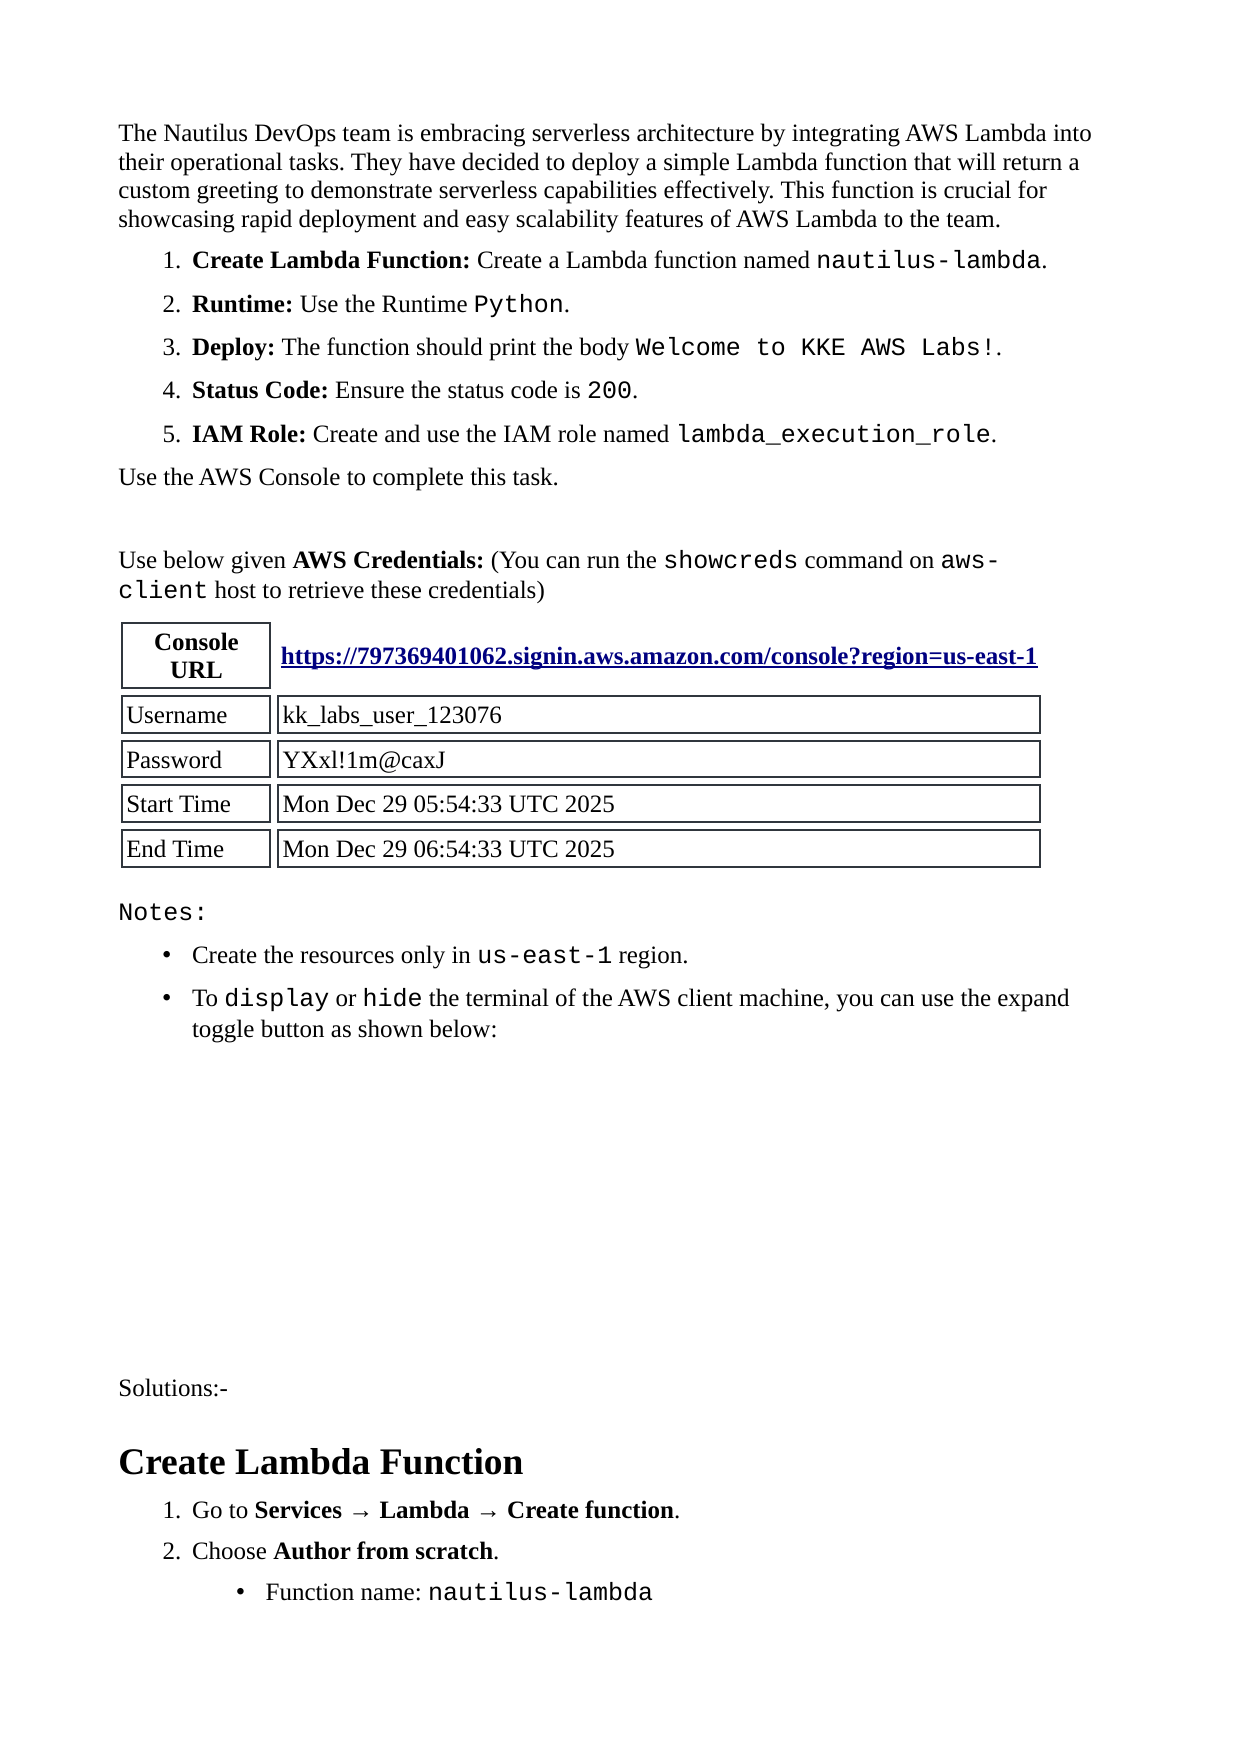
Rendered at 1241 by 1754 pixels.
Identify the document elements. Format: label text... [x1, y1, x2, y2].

list Runtime: Use the Runtime Python. [162, 289, 1122, 320]
text Use the AWS Console to complete this task. [118, 462, 1122, 491]
text Notes: [118, 871, 1122, 928]
list Function name: nautilus-lambda [236, 1577, 1122, 1608]
table_cell Password [118, 737, 274, 781]
list Status Code: Ensure the status code is 200. [162, 376, 1122, 406]
table_cell Mon Dec 29 06:54:33 UTC 2025 [274, 826, 1044, 871]
table_cell kk_labs_user_123076 [274, 692, 1044, 737]
table_cell End Time [118, 826, 274, 871]
table_cell Mon Dec 29 05:54:33 UTC 2025 [274, 781, 1044, 826]
list Create Lambda Function: Create a Lambda function named nautilus-lambda. [162, 246, 1122, 276]
list Create the resources only in us-east-1 region. [162, 940, 1122, 971]
text The Nautilus DevOps team is embracing serverless architecture by integrating AWS Lambda into their operational tasks. They have decided to deploy a simple Lambda function that will return a custom greeting to demonstrate serverless capabilities effectively. This function is crucial for showcasing rapid deployment and easy scalability features of AWS Lambda to the team. [118, 118, 1122, 233]
list Go to Services → Lambda → Create function. [162, 1495, 1122, 1523]
table_header Console URL [118, 619, 274, 692]
list Deploy: The function should print the body Welcome to KKE AWS Labs!. [162, 332, 1122, 363]
table_cell Username [118, 692, 274, 737]
table_cell Start Time [118, 781, 274, 826]
list Choose Author from scratch. [162, 1536, 1122, 1565]
list IAM Role: Create and use the IAM role named lambda_execution_role. [162, 419, 1122, 450]
list To display or hide the terminal of the AWS client machine, you can use the expand toggle button as shown below: [162, 983, 1122, 1360]
table_cell YXxl!1m@caxJ [274, 737, 1044, 781]
table_header https://797369401062.signin.aws.amazon.com/console?region=us-east-1 [274, 619, 1044, 692]
text Use below given AWS Credentials: (You can run the showcreds command on aws-client host to retrieve these credentials) [118, 545, 1122, 606]
text Solutions:- [118, 1373, 1122, 1402]
subtitle Create Lambda Function [118, 1439, 1122, 1482]
